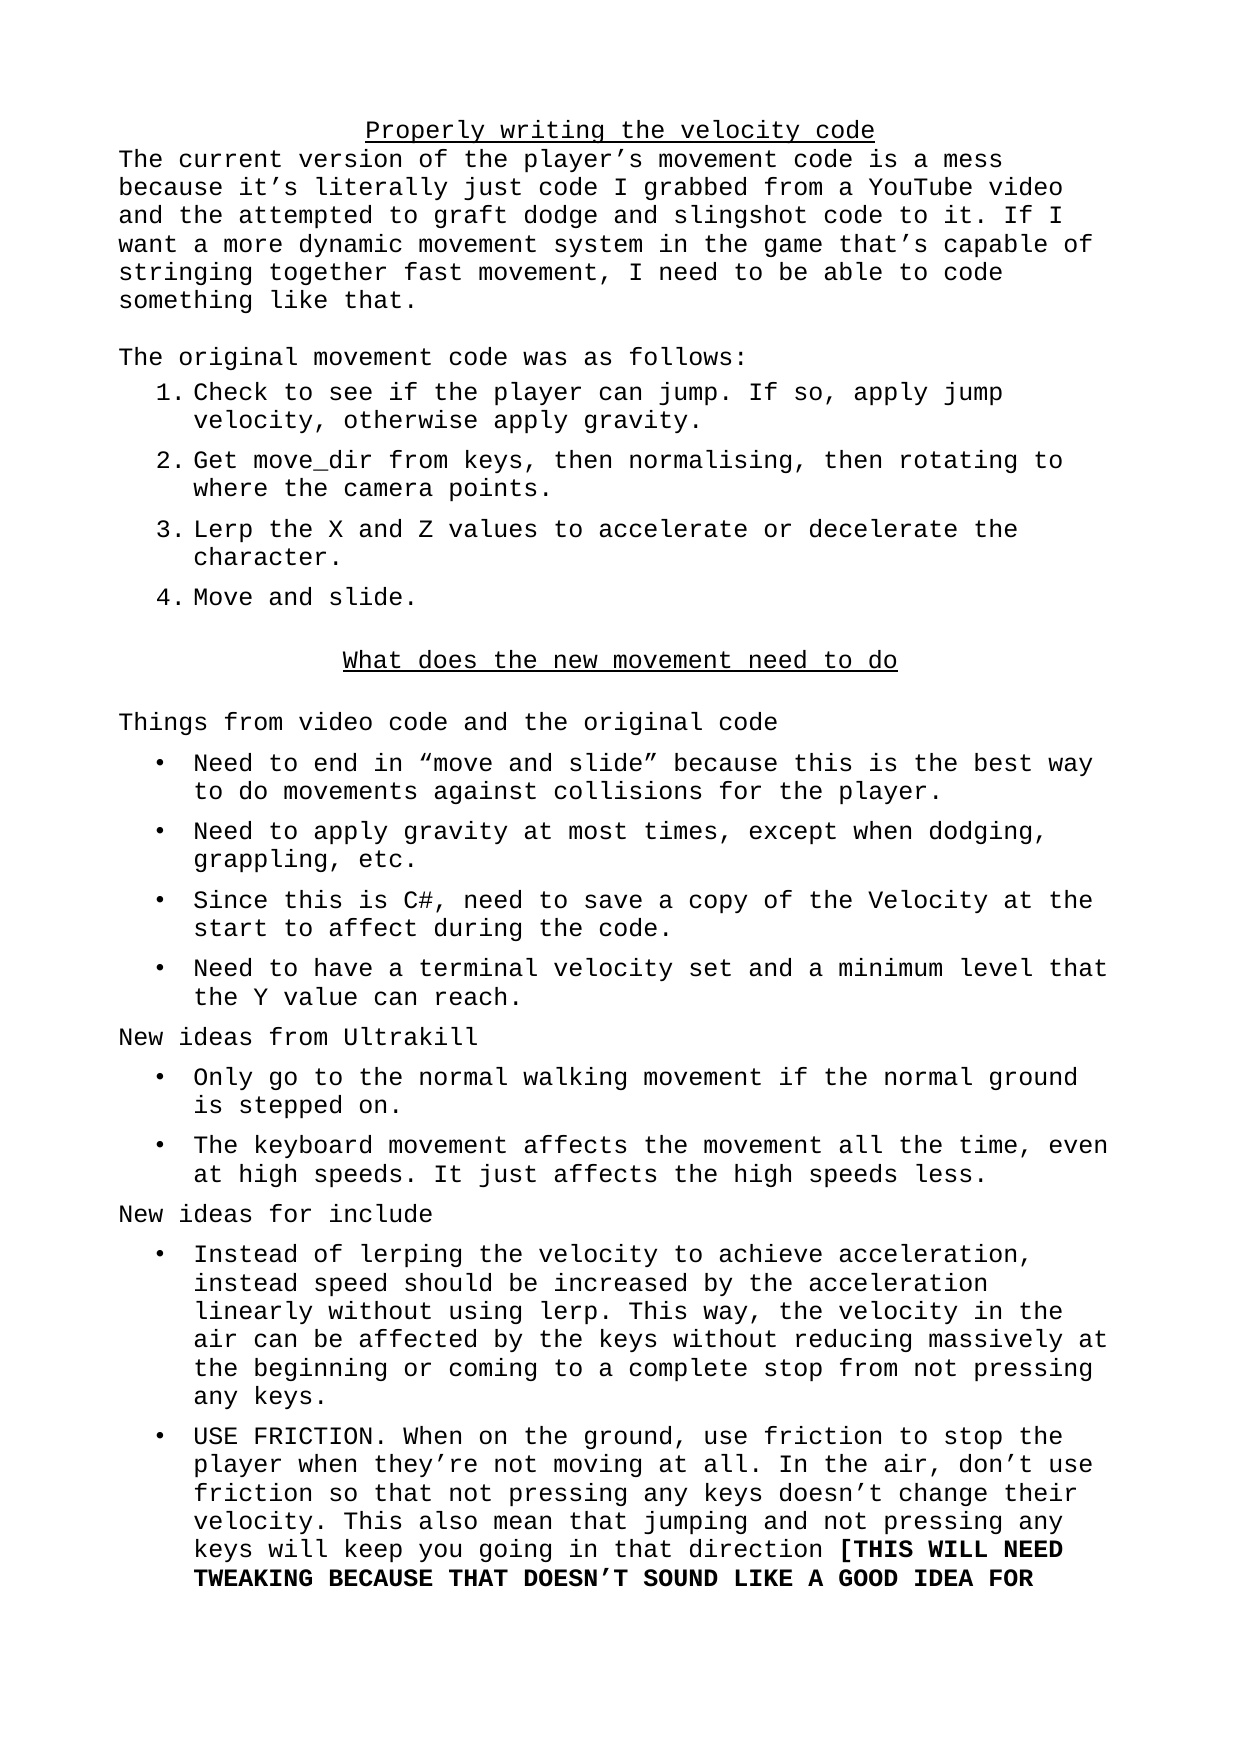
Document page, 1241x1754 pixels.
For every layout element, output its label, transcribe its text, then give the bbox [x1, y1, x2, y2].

list USE FRICTION. When on the ground, use friction to stop the player when they’re not moving at all. In the air, don’t use friction so that not pressing any keys doesn’t change their velocity. This also mean that jumping and not pressing any keys will keep you going in that direction [THIS WILL NEED TWEAKING BECAUSE THAT DOESN’T SOUND LIKE A GOOD IDEA FOR [156, 1424, 1122, 1594]
list Need to apply gravity at most times, except when dodging, grappling, etc. [156, 819, 1122, 875]
list Only go to the normal walking movement if the normal ground is stepped on. [156, 1064, 1122, 1121]
text Properly writing the velocity code [118, 118, 1122, 146]
text The original movement code was as follows: [118, 345, 1122, 373]
text The current version of the player’s movement code is a mess because it’s literally just code I grabbed from a YouTube video and the attempted to graft dodge and slingshot code to it. If I want a more dynamic movement system in the game that’s capable of stringing together fast movement, I need to be able to code something like that. [118, 146, 1122, 316]
list Since this is C#, need to save a copy of the Velocity at the start to affect during the code. [156, 887, 1122, 944]
text New ideas for include [118, 1202, 1122, 1230]
list Check to see if the player can jump. If so, apply jump velocity, otherwise apply gravity. [156, 379, 1122, 436]
list Lerp the X and Z values to accelerate or decelerate the character. [156, 516, 1122, 573]
list Move and slide. [156, 585, 1122, 613]
list Instead of lerping the velocity to achieve acceleration, instead speed should be increased by the acceleration linearly without using lerp. This way, the velocity in the air can be affected by the keys without reducing massively at the beginning or coming to a complete stop from not pressing any keys. [156, 1242, 1122, 1412]
list The keyboard movement affects the movement all the time, even at high speeds. It just affects the high speeds less. [156, 1133, 1122, 1190]
text New ideas from Ultrakill [118, 1024, 1122, 1053]
list Need to have a terminal velocity set and a minimum level that the Y value can reach. [156, 956, 1122, 1012]
text What does the new movement need to do [118, 647, 1122, 676]
text Things from video code and the original code [118, 710, 1122, 738]
list Need to end in “move and slide” because this is the best way to do movements against collisions for the player. [156, 750, 1122, 807]
list Get move_dir from keys, then normalising, then rotating to where the camera points. [156, 448, 1122, 504]
